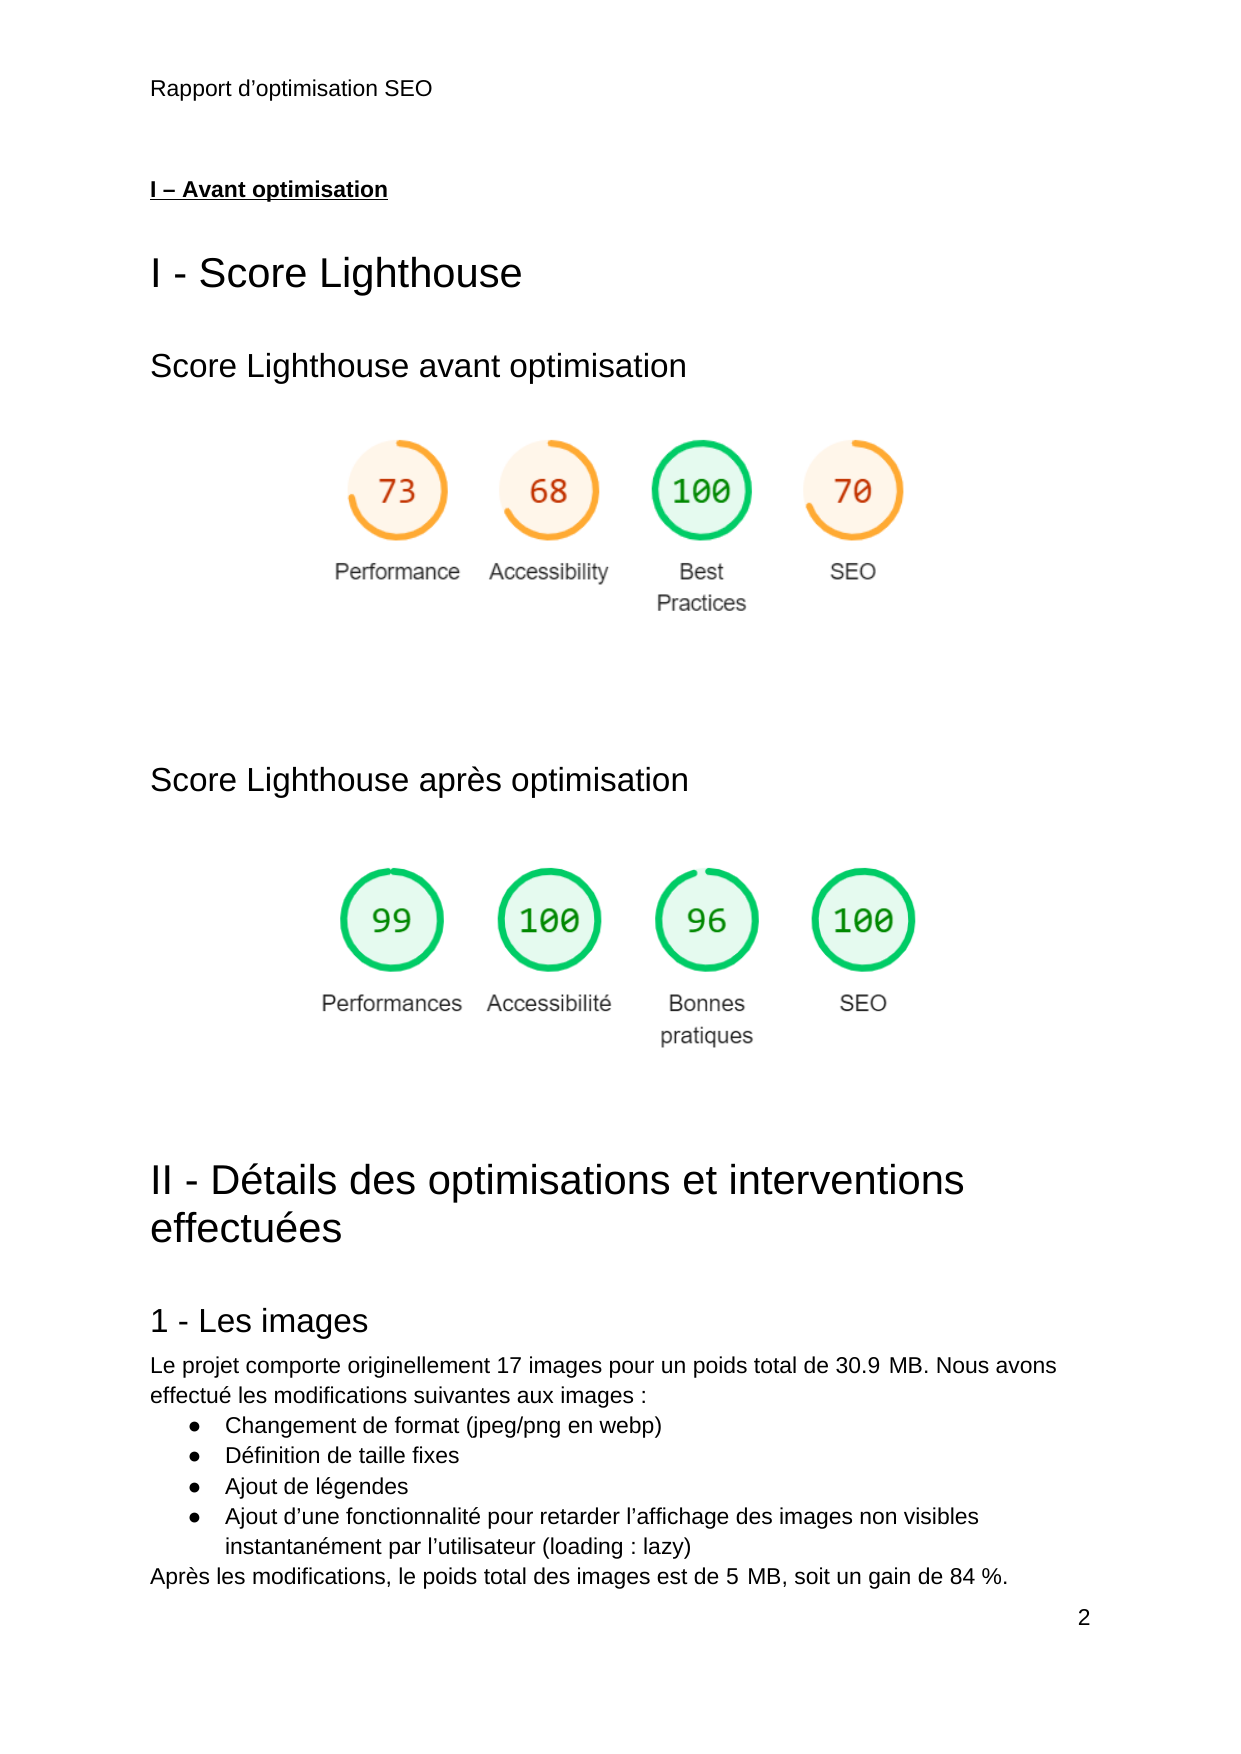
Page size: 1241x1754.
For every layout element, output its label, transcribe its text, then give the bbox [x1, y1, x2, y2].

list Définition de taille fixes [187, 1442, 1090, 1469]
text Le projet comporte originellement 17 images pour un poids total de 30.9 MB. Nous avons effectué les modifications suivantes aux images : [150, 1352, 1090, 1408]
subtitle I - Score Lighthouse [150, 248, 1090, 296]
list Changement de format (jpeg/png en webp) [187, 1412, 1090, 1438]
subtitle II - Détails des optimisations et interventions effectuées [150, 1155, 1090, 1251]
list Ajout de légendes [187, 1473, 1090, 1499]
subtitle Score Lighthouse après optimisation [150, 760, 1090, 799]
subtitle Score Lighthouse avant optimisation [150, 346, 1090, 384]
list Ajout d’une fonctionnalité pour retarder l’affichage des images non visibles instantanément par l’utilisateur (loading : lazy) [187, 1503, 1090, 1559]
text Après les modifications, le poids total des images est de 5 MB, soit un gain de 84 %. [150, 1563, 1090, 1589]
subtitle 1 - Les images [150, 1301, 1090, 1339]
text I – Avant optimisation [150, 176, 1090, 203]
